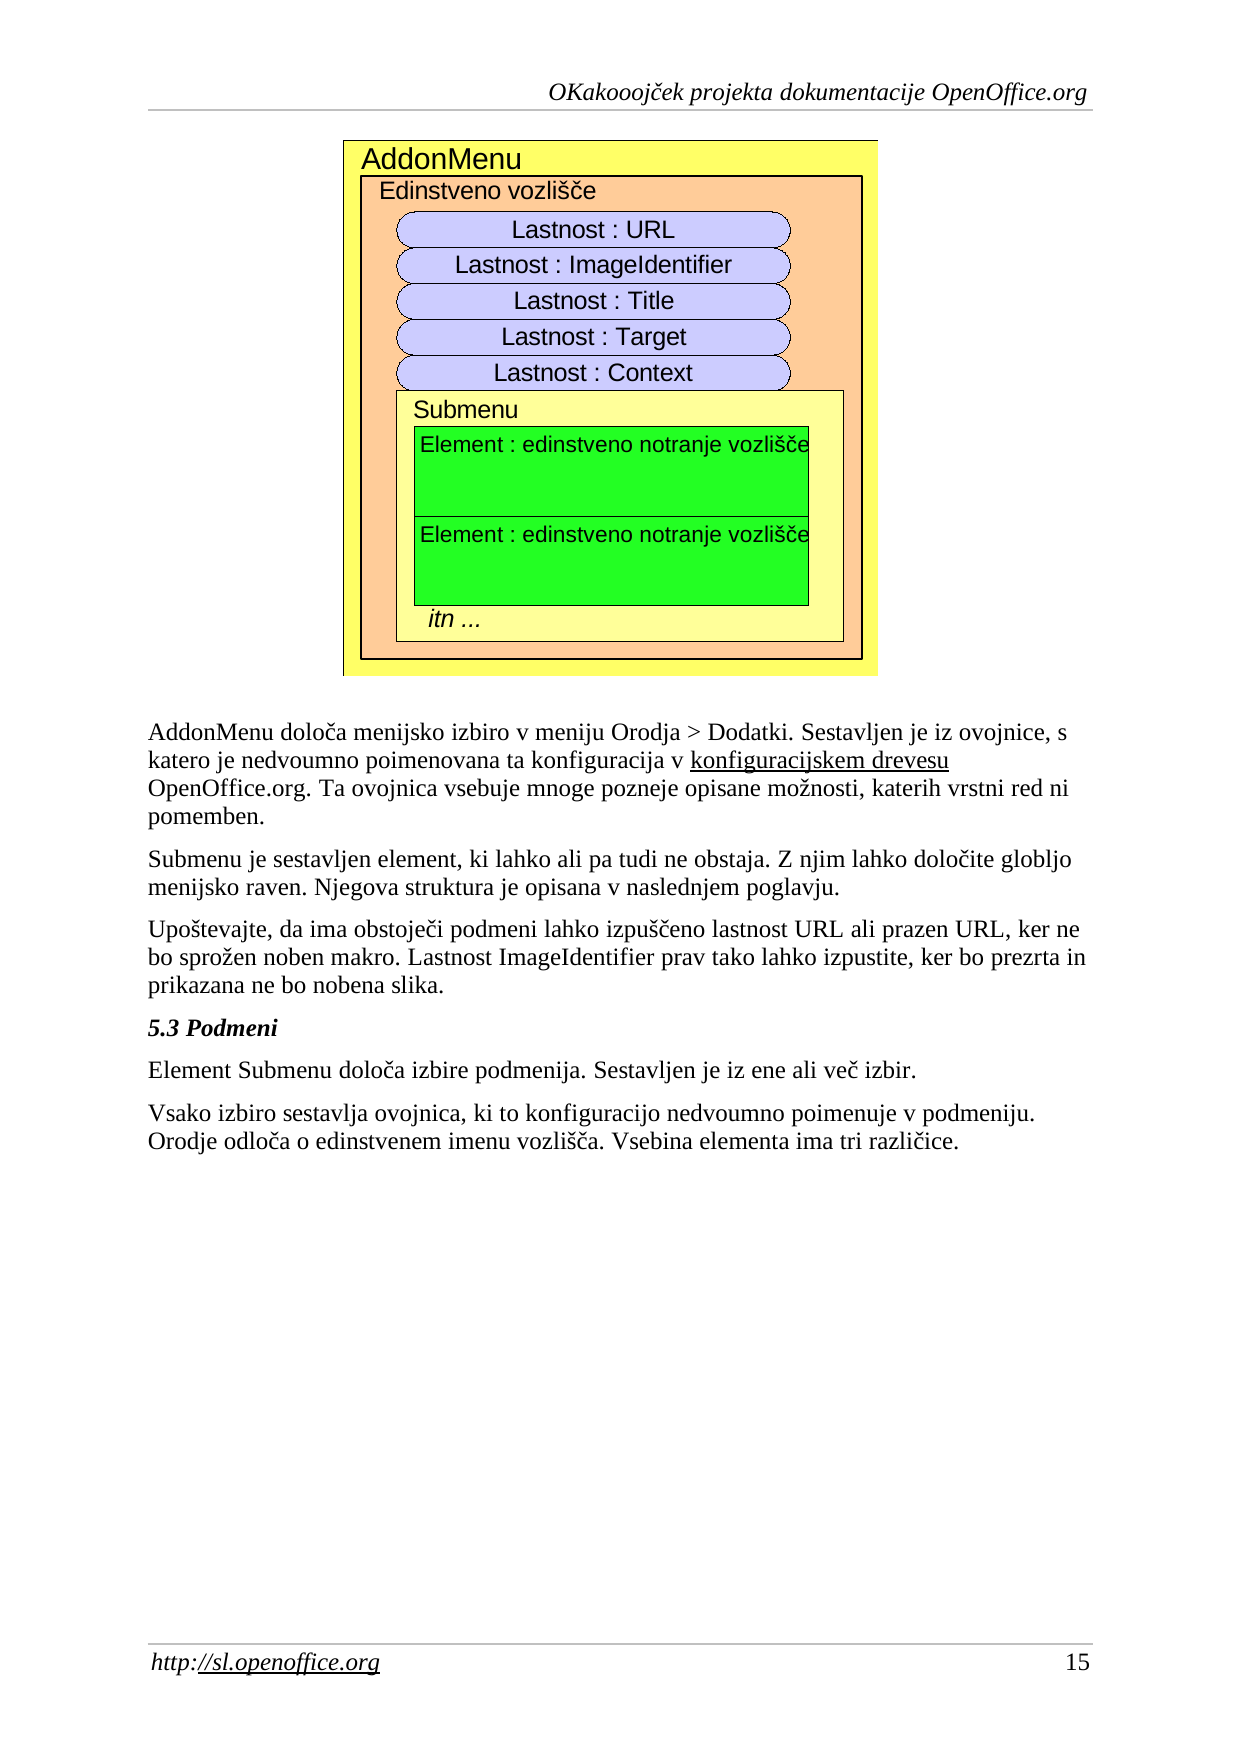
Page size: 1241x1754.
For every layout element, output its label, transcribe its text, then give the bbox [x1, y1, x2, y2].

text Submenu je sestavljen element, ki lahko ali pa tudi ne obstaja. Z njim lahko določite globljo menijsko raven. Njegova struktura je opisana v naslednjem poglavju. [148, 844, 1093, 901]
text Element Submenu določa izbire podmenija. Sestavljen je iz ene ali več izbir. [148, 1056, 1093, 1084]
text Vsako izbiro sestavlja ovojnica, ki to konfiguracijo nedvoumno poimenuje v podmeniju. Orodje odloča o edinstvenem imenu vozlišča. Vsebina elementa ima tri različice. [148, 1099, 1093, 1155]
subtitle Podmeni [148, 1014, 1093, 1042]
text AddonMenu določa menijsko izbiro v meniju Orodja > Dodatki. Sestavljen je iz ovojnice, s katero je nedvoumno poimenovana ta konfiguracija v konfiguracijskem drevesu OpenOffice.org. Ta ovojnica vsebuje mnoge pozneje opisane možnosti, katerih vrstni red ni pomemben. [148, 718, 1093, 830]
text Upoštevajte, da ima obstoječi podmeni lahko izpuščeno lastnost URL ali prazen URL, ker ne bo sprožen noben makro. Lastnost ImageIdentifier prav tako lahko izpustite, ker bo prezrta in prikazana ne bo nobena slika. [148, 915, 1093, 999]
